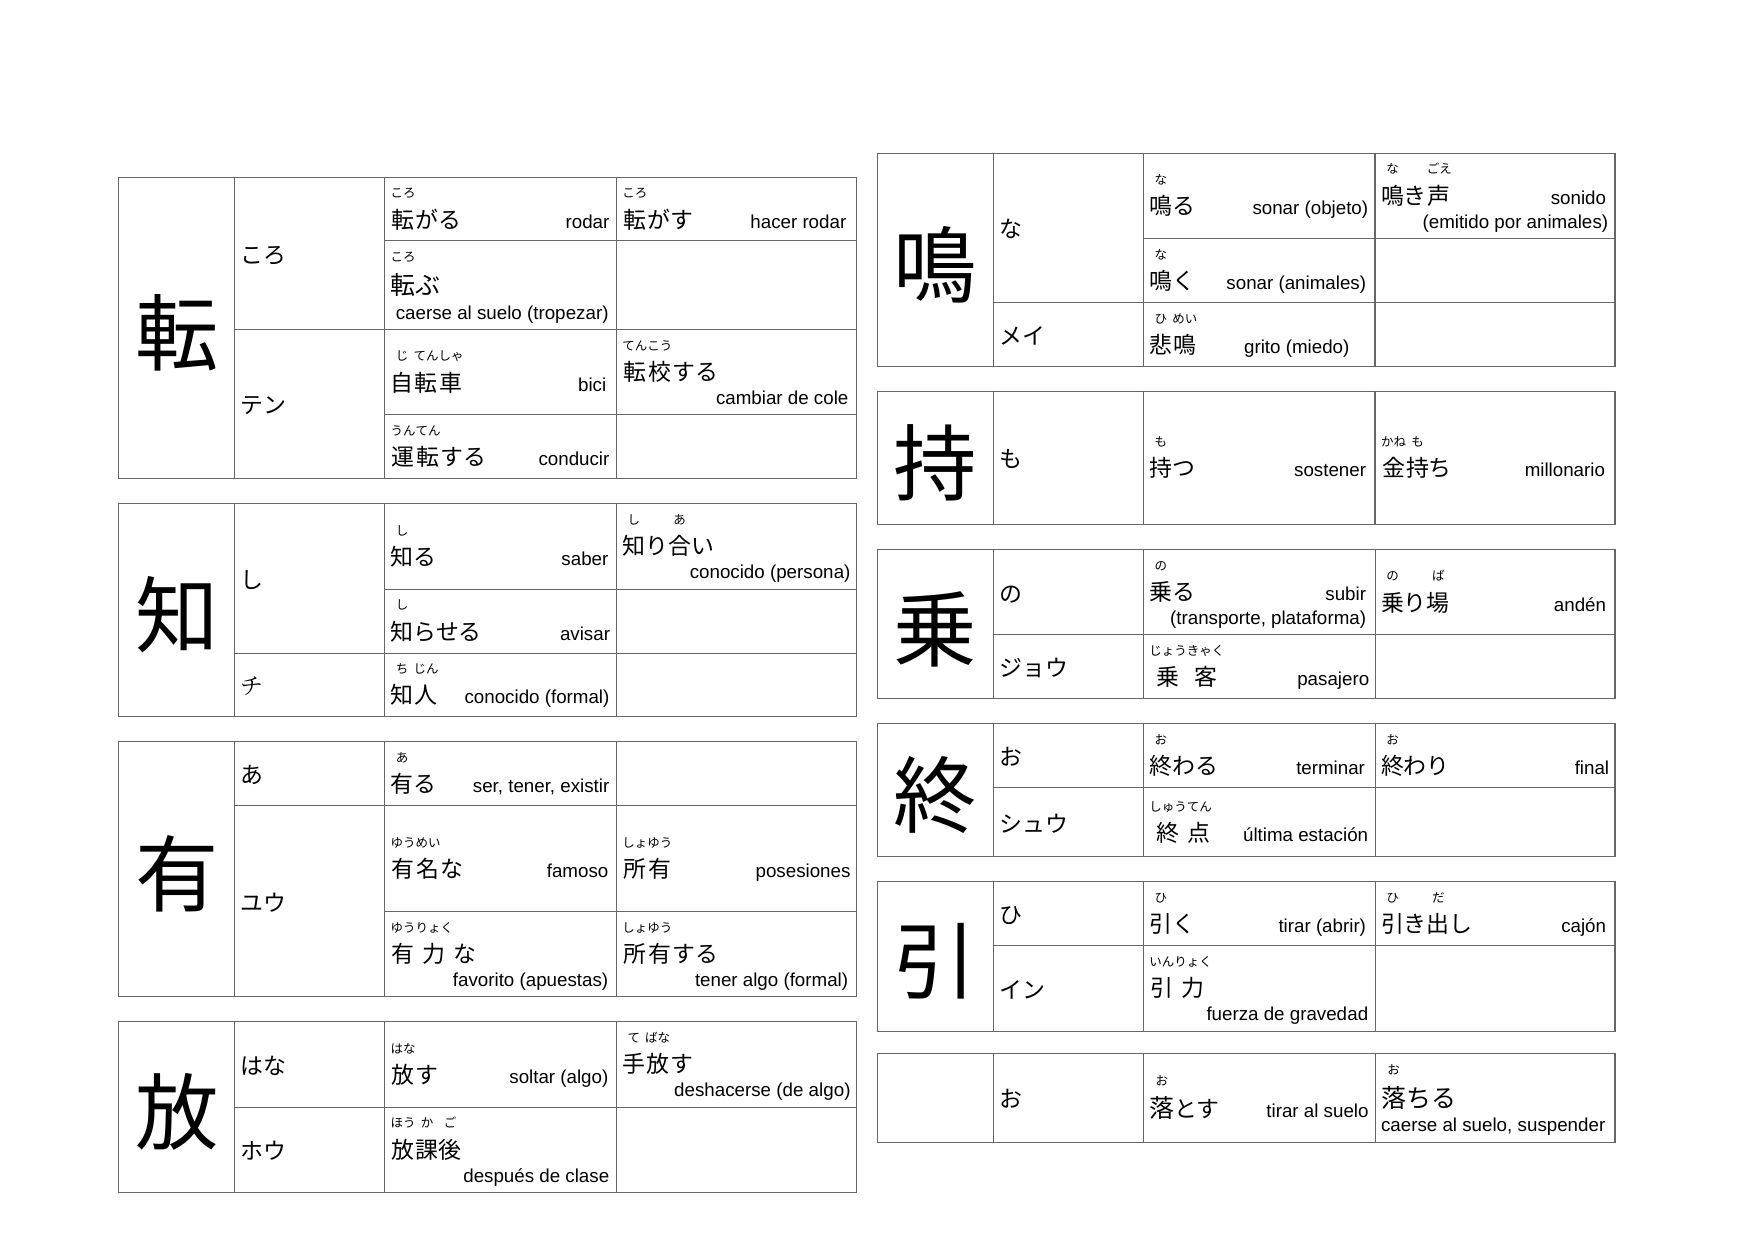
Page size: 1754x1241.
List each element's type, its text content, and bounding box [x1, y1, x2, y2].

table_header 乗のり場ば andén [1376, 550, 1614, 634]
table_header 有ある ser, tener, existir [385, 742, 616, 805]
table_header 引 [878, 882, 993, 1031]
table_cell [617, 1108, 856, 1192]
table_cell 知ち人じん conocido (formal) [385, 654, 616, 716]
table_header 転 [119, 178, 234, 478]
table_header お [994, 724, 1143, 787]
table_cell 有ゆう力りょくな favorito (apuestas) [385, 912, 616, 996]
table_header 転ころがす hacer rodar [617, 178, 856, 240]
table_header の [994, 550, 1143, 634]
table_header 有 [119, 742, 234, 996]
table_header 乗のる subir (transporte, plataforma) [1144, 550, 1375, 634]
table_header 落おちる caerse al suelo, suspender [1376, 1054, 1614, 1142]
table_cell 自じ転てん車しゃ bici [385, 330, 616, 414]
table_header ひ [994, 882, 1143, 945]
table_header 終おわり final [1376, 724, 1614, 787]
table_header 鳴 [878, 154, 993, 366]
table_cell [1376, 635, 1614, 698]
table_cell ジョウ [994, 635, 1143, 698]
table_header ころ [235, 178, 384, 329]
table_header お [994, 1054, 1143, 1142]
table_cell 所しょ有ゆうする tener algo (formal) [617, 912, 856, 996]
table_cell 引いん力りょく fuerza de gravedad [1144, 946, 1375, 1031]
table_header 落おとす tirar al suelo [1144, 1054, 1375, 1142]
table_header 知しり合あい conocido (persona) [617, 504, 856, 588]
table_cell ユウ [235, 806, 384, 996]
table_header 知 [119, 504, 234, 716]
table_cell [617, 241, 856, 329]
table_header [617, 742, 856, 805]
table_cell 所しょ有ゆう posesiones [617, 806, 856, 911]
table_cell [1376, 303, 1614, 366]
table_header 手て放ばなす deshacerse (de algo) [617, 1022, 856, 1107]
table_cell 放ほう課か後ご después de clase [385, 1108, 616, 1192]
table_header 持 [878, 392, 993, 524]
table_header 金かね持もち millonario [1376, 392, 1614, 524]
table_cell 運うん転てんする conducir [385, 415, 616, 478]
table_cell [617, 415, 856, 478]
table_cell 鳴なく sonar (animales) [1144, 239, 1374, 302]
table_cell 終しゅう点てん última estación [1144, 788, 1375, 856]
table_header 鳴なき声ごえ sonido (emitido por animales) [1376, 154, 1614, 238]
table_cell 乗じょう客きゃく pasajero [1144, 635, 1375, 698]
table_cell シュウ [994, 788, 1143, 856]
table_header 乗 [878, 550, 993, 698]
table_cell 悲ひ鳴めい grito (miedo) [1144, 303, 1374, 366]
table_cell 有ゆう名めいな famoso [385, 806, 616, 911]
table_header 終 [878, 724, 993, 856]
table_header あ [235, 742, 384, 805]
table_header 知しる saber [385, 504, 616, 588]
table_cell 転ころぶ caerse al suelo (tropezar) [385, 241, 616, 329]
table_header も [994, 392, 1143, 524]
table_header 引ひき出だし cajón [1376, 882, 1614, 945]
table_header 鳴なる sonar (objeto) [1144, 154, 1374, 238]
table_cell イン [994, 946, 1143, 1031]
table_cell [1376, 239, 1614, 302]
table_cell チ [235, 654, 384, 716]
table_cell 転てん校こうする cambiar de cole [617, 330, 856, 414]
table_header 放はなす soltar (algo) [385, 1022, 616, 1107]
table_header 引ひく tirar (abrir) [1144, 882, 1375, 945]
table_cell [1376, 946, 1614, 1031]
table_header 転ころがる rodar [385, 178, 616, 240]
table_cell [617, 590, 856, 652]
table_header な [994, 154, 1143, 302]
table_cell ホウ [235, 1108, 384, 1192]
table_header はな [235, 1022, 384, 1107]
table_cell [617, 654, 856, 716]
table_header [878, 1054, 993, 1142]
table_cell メイ [994, 303, 1143, 366]
table_cell [1376, 788, 1614, 856]
table_header 終おわる terminar [1144, 724, 1375, 787]
table_cell テン [235, 330, 384, 478]
table_header 持もつ sostener [1144, 392, 1374, 524]
table_cell 知しらせる avisar [385, 590, 616, 652]
table_header 放 [119, 1022, 234, 1192]
table_header し [235, 504, 384, 652]
